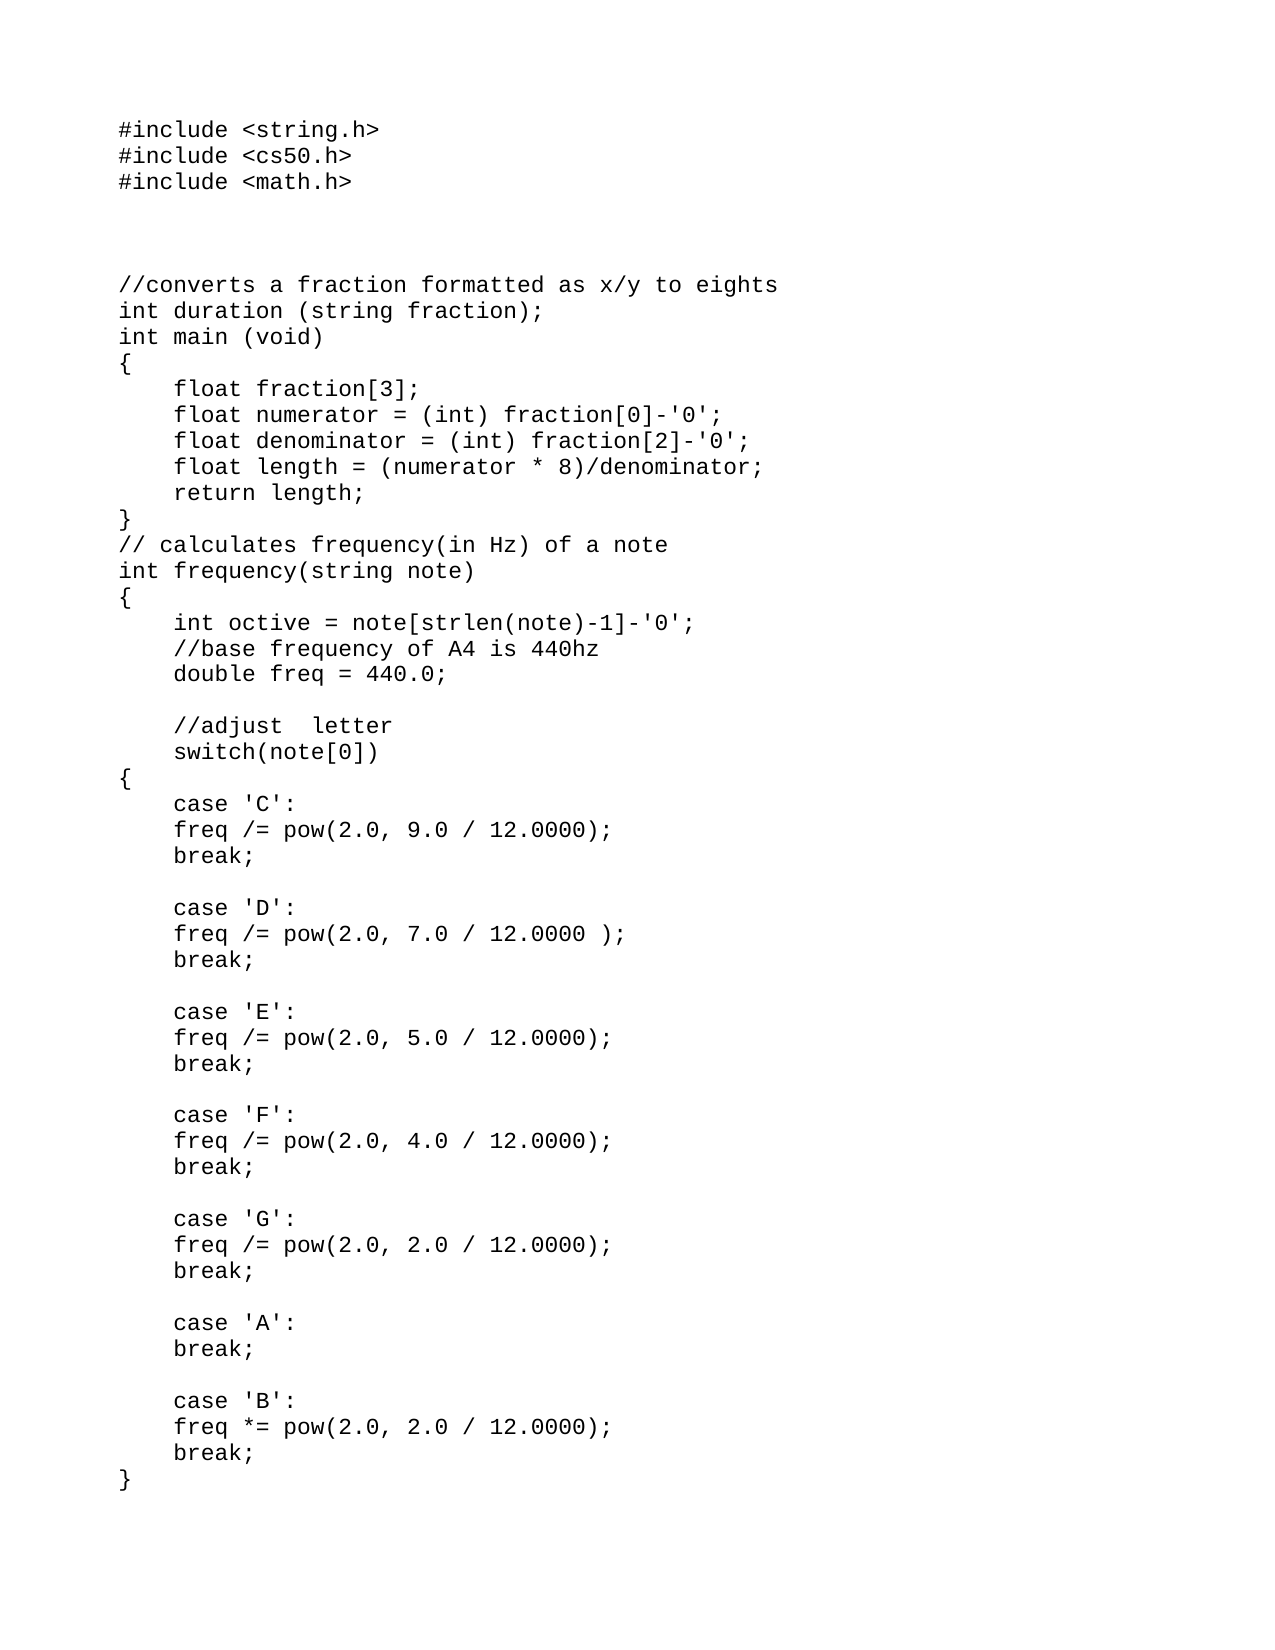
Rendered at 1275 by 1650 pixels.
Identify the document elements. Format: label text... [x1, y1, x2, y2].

text case 'G': [118, 1207, 1157, 1233]
text break; [118, 1337, 1157, 1363]
text int frequency(string note) [118, 559, 1157, 585]
text #include <cs50.h> [118, 144, 1157, 170]
text int main (void) [118, 326, 1157, 352]
text freq /= pow(2.0, 2.0 / 12.0000); [118, 1233, 1157, 1259]
text float fraction[3]; [118, 377, 1157, 403]
text case 'A': [118, 1311, 1157, 1337]
text //base frequency of A4 is 440hz [118, 637, 1157, 663]
text { [118, 352, 1157, 377]
text double freq = 440.0; [118, 663, 1157, 689]
text int duration (string fraction); [118, 300, 1157, 326]
text freq /= pow(2.0, 9.0 / 12.0000); [118, 818, 1157, 844]
text break; [118, 1441, 1157, 1467]
text case 'F': [118, 1104, 1157, 1130]
text case 'B': [118, 1389, 1157, 1415]
text case 'C': [118, 792, 1157, 818]
text freq /= pow(2.0, 5.0 / 12.0000); [118, 1026, 1157, 1052]
text freq /= pow(2.0, 7.0 / 12.0000 ); [118, 922, 1157, 948]
text freq *= pow(2.0, 2.0 / 12.0000); [118, 1415, 1157, 1441]
text #include <string.h> [118, 118, 1157, 144]
text float numerator = (int) fraction[0]-'0'; [118, 403, 1157, 429]
text break; [118, 1156, 1157, 1182]
text float length = (numerator * 8)/denominator; [118, 455, 1157, 481]
text #include <math.h> [118, 170, 1157, 196]
text switch(note[0]) [118, 741, 1157, 767]
text break; [118, 1259, 1157, 1285]
text break; [118, 1052, 1157, 1078]
text } [118, 507, 1157, 533]
text break; [118, 844, 1157, 870]
text // calculates frequency(in Hz) of a note [118, 533, 1157, 559]
text int octive = note[strlen(note)-1]-'0'; [118, 611, 1157, 637]
text float denominator = (int) fraction[2]-'0'; [118, 429, 1157, 455]
text return length; [118, 481, 1157, 507]
text case 'D': [118, 896, 1157, 922]
text { [118, 585, 1157, 611]
text { [118, 767, 1157, 792]
text //adjust letter [118, 715, 1157, 741]
text case 'E': [118, 1000, 1157, 1026]
text freq /= pow(2.0, 4.0 / 12.0000); [118, 1130, 1157, 1156]
text } [118, 1467, 1157, 1493]
text break; [118, 948, 1157, 974]
text //converts a fraction formatted as x/y to eights [118, 274, 1157, 300]
